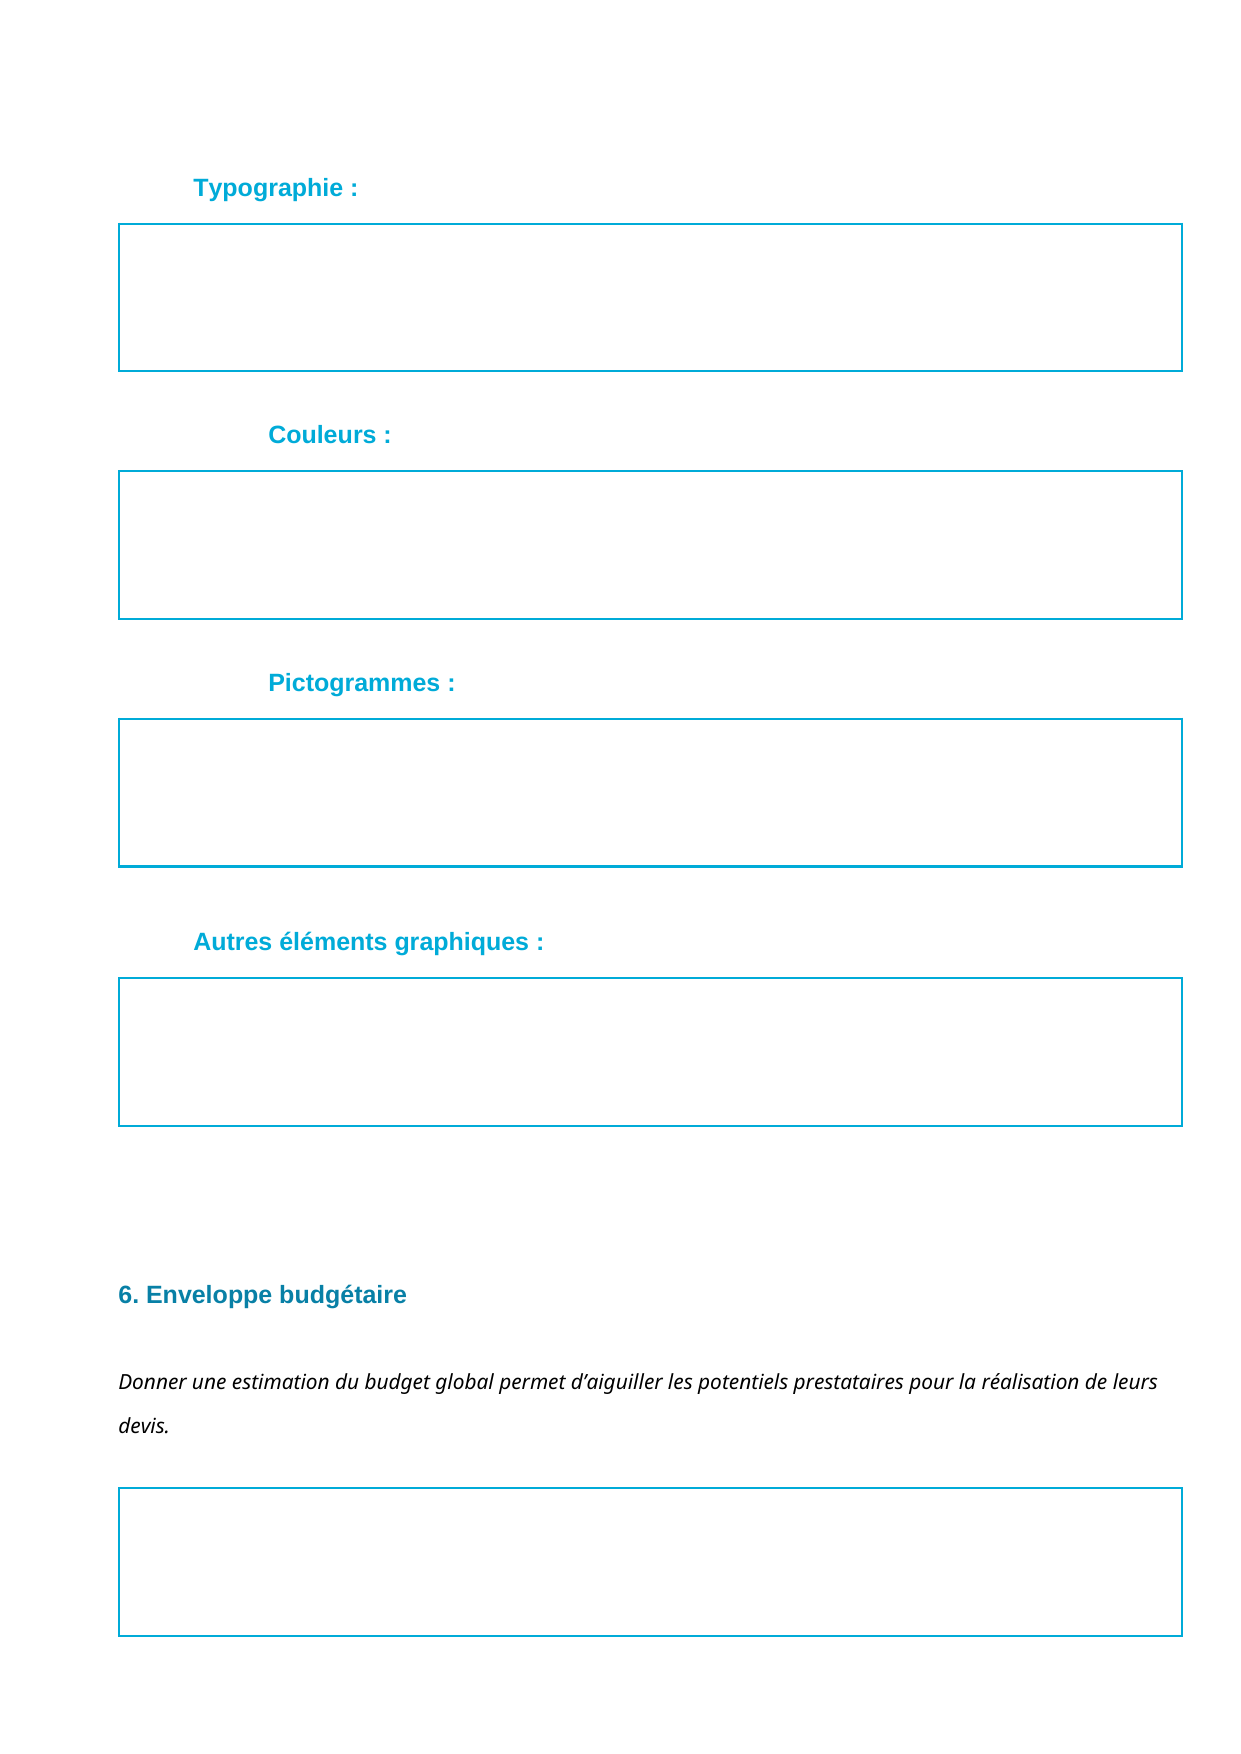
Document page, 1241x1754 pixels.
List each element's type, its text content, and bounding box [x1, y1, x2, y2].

subtitle Pictogrammes : [268, 668, 1181, 697]
table_header [120, 472, 1181, 618]
subtitle Couleurs : [268, 421, 1181, 449]
subtitle 6. Enveloppe budgétaire [118, 1280, 1181, 1308]
table_header [120, 720, 1181, 865]
text Donner une estimation du budget global permet d’aiguiller les potentiels prestataires pour la réalisation de leurs devis. [118, 1367, 1181, 1440]
table_header [120, 225, 1181, 370]
table_header [120, 979, 1181, 1124]
table_header [120, 1489, 1181, 1635]
subtitle Autres éléments graphiques : [193, 927, 1181, 956]
subtitle Typographie : [193, 173, 1181, 202]
